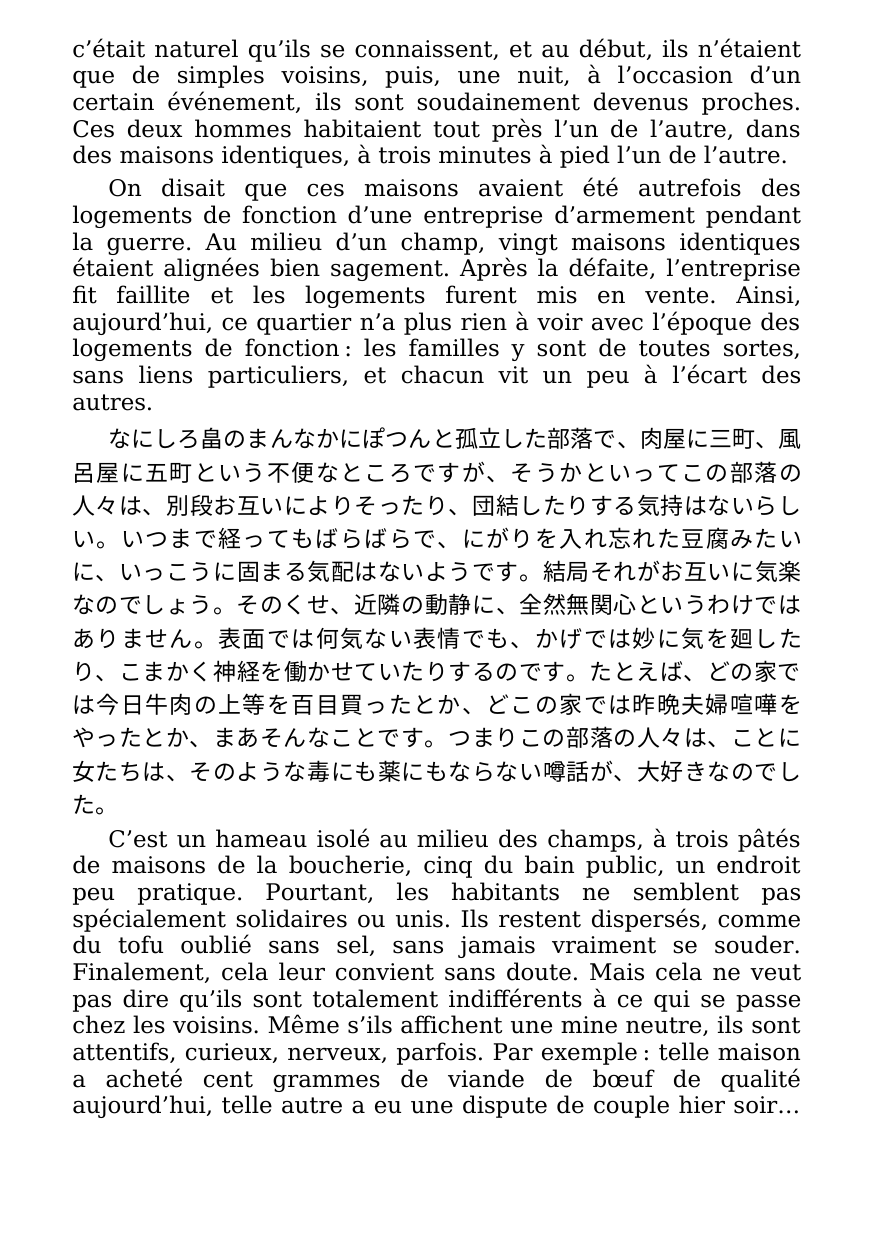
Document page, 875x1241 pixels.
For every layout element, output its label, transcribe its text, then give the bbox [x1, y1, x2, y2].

text C’est un hameau isolé au milieu des champs, à trois pâtés de maisons de la boucherie, cinq du bain public, un endroit peu pratique. Pourtant, les habitants ne semblent pas spécialement solidaires ou unis. Ils restent dispersés, comme du tofu oublié sans sel, sans jamais vraiment se souder. Finalement, cela leur convient sans doute. Mais cela ne veut pas dire qu’ils sont totalement indifférents à ce qui se passe chez les voisins. Même s’ils affichent une mine neutre, ils sont attentifs, curieux, nerveux, parfois. Par exemple : telle maison a acheté cent grammes de viande de bœuf de qualité aujourd’hui, telle autre a eu une dispute de couple hier soir… [72, 826, 802, 1119]
text なにしろ畠のまんなかにぽつんと孤立した部落で、肉屋に三町、風呂屋に五町という不便なところですが、そうかといってこの部落の人々は、別段お互いによりそったり、団結したりする気持はないらしい。いつまで経ってもばらばらで、にがりを入れ忘れた豆腐みたいに、いっこうに固まる気配はないようです。結局それがお互いに気楽なのでしょう。そのくせ、近隣の動静に、全然無関心というわけではありません。表面では何気ない表情でも、かげでは妙に気を廻したり、こまかく神経を働かせていたりするのです。たとえば、どの家では今日牛肉の上等を百目買ったとか、どこの家では昨晩夫婦喧嘩をやったとか、まあそんなことです。つまりこの部落の人々は、ことに女たちは、そのような毒にも薬にもならない噂話が、大好きなのでした。 [72, 421, 802, 820]
text c’était naturel qu’ils se connaissent, et au début, ils n’étaient que de simples voisins, puis, une nuit, à l’occasion d’un certain événement, ils sont soudainement devenus proches. Ces deux hommes habitaient tout près l’un de l’autre, dans des maisons identiques, à trois minutes à pied l’un de l’autre. [72, 36, 802, 169]
text On disait que ces maisons avaient été autrefois des logements de fonction d’une entreprise d’armement pendant la guerre. Au milieu d’un champ, vingt maisons identiques étaient alignées bien sagement. Après la défaite, l’entreprise fit faillite et les logements furent mis en vente. Ainsi, aujourd’hui, ce quartier n’a plus rien à voir avec l’époque des logements de fonction : les familles y sont de toutes sortes, sans liens particuliers, et chacun vit un peu à l’écart des autres. [72, 175, 802, 415]
